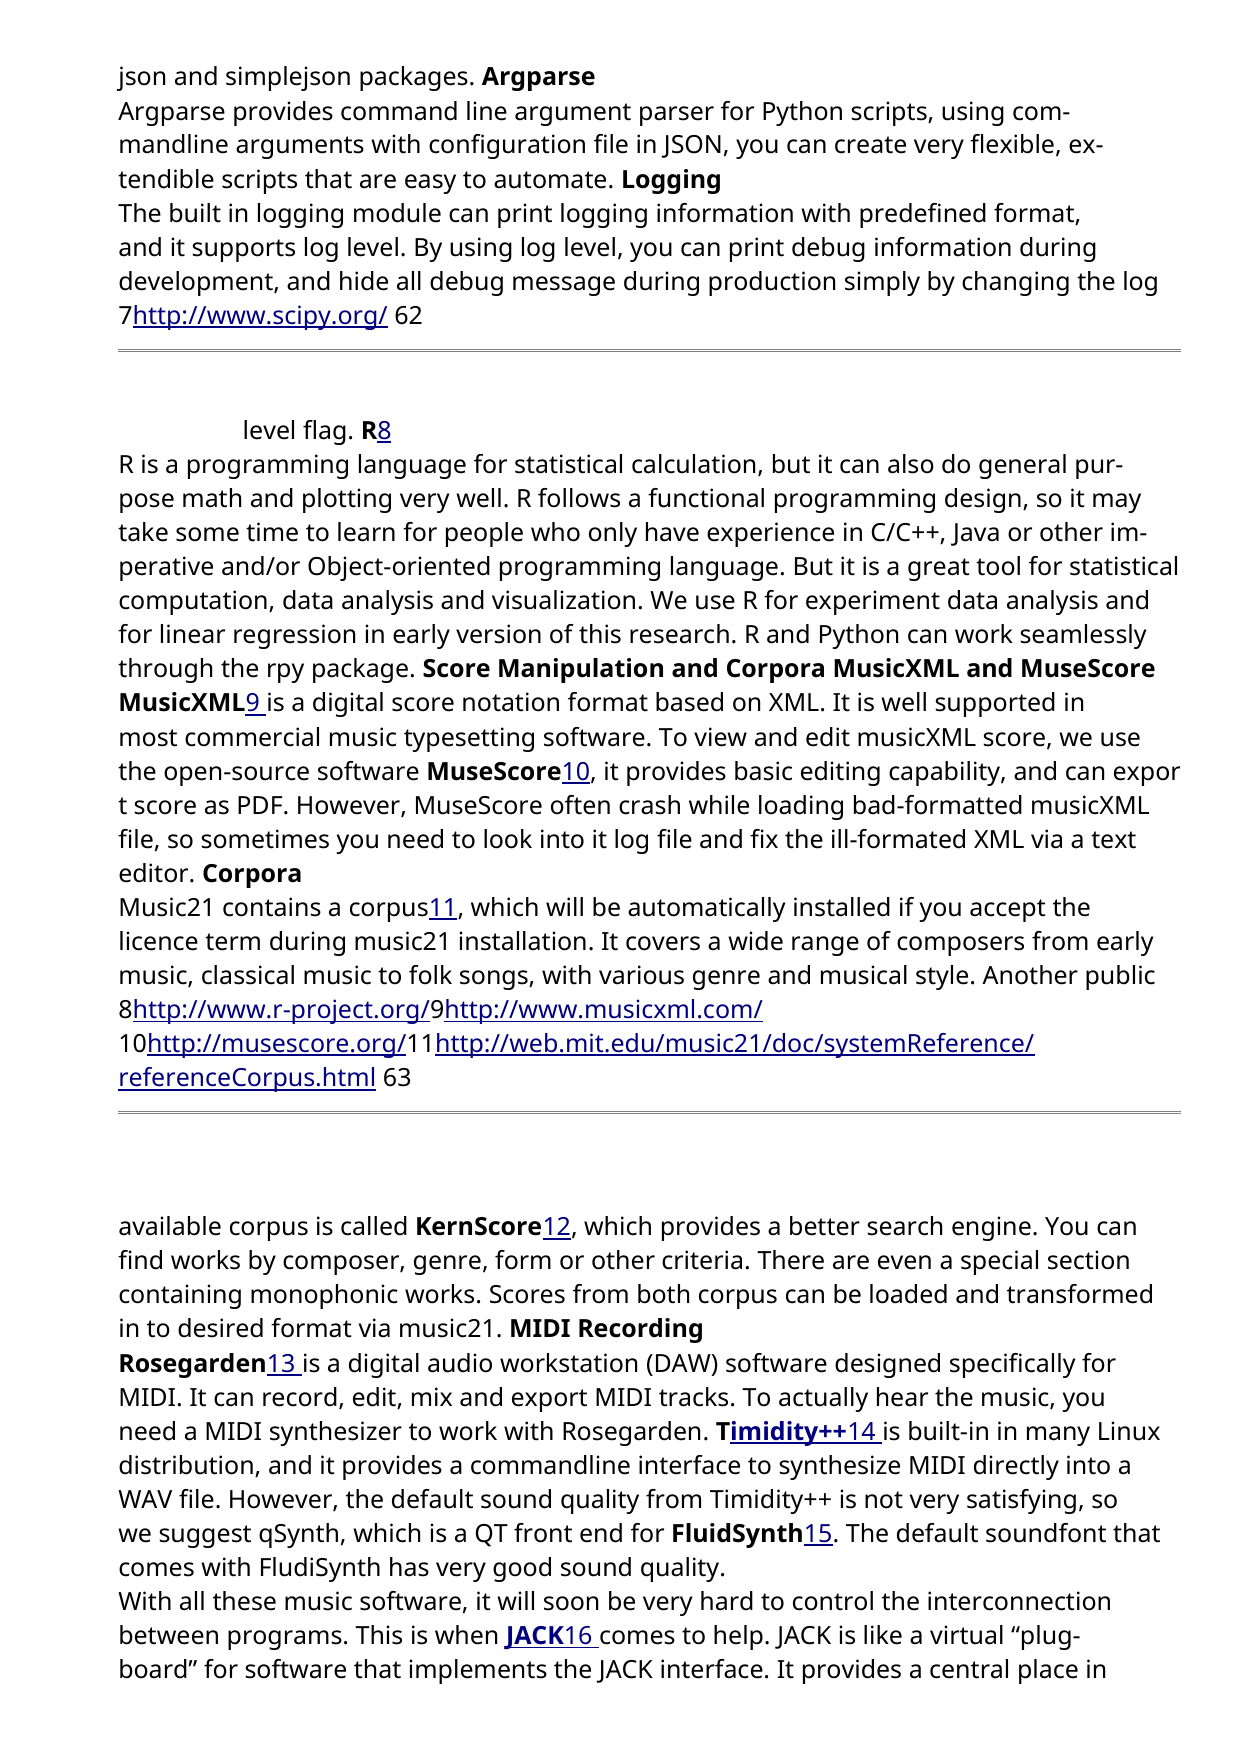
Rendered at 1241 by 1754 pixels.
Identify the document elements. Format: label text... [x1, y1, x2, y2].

text available corpus is called KernScore12, which provides a better search engine. You can find works by composer, genre, form or other criteria. There are even a special section containing monophonic works. Scores from both corpus can be loaded and transformed in to desired format via music21. MIDI Recording Rosegarden13 is a digital audio workstation (DAW) software designed specifically for MIDI. It can record, edit, mix and export MIDI tracks. To actually hear the music, you need a MIDI synthesizer to work with Rosegarden. Timidity++14 is built-in in many Linux distribution, and it provides a commandline interface to synthesize MIDI directly into a WAV file. However, the default sound quality from Timidity++ is not very satisfying, so we suggest qSynth, which is a QT front end for FluidSynth15. The default soundfont that comes with FludiSynth has very good sound quality. With all these music software, it will soon be very hard to control the interconnection between programs. This is when JACK16 comes to help. JACK is like a virtual “plug- board” for software that implements the JACK interface. It provides a central place in [118, 1143, 1181, 1686]
text json and simplejson packages. Argparse Argparse provides command line argument parser for Python scripts, using com- mandline arguments with configuration file in JSON, you can create very flexible, ex- tendible scripts that are easy to automate. Logging The built in logging module can print logging information with predefined format, and it supports log level. By using log level, you can print debug information during development, and hide all debug message during production simply by changing the log 7http://www.scipy.org/ 62 [118, 59, 1181, 332]
text level flag. R8 R is a programming language for statistical calculation, but it can also do general pur- pose math and plotting very well. R follows a functional programming design, so it may take some time to learn for people who only have experience in C/C++, Java or other im- perative and/or Object-oriented programming language. But it is a great tool for statistical computation, data analysis and visualization. We use R for experiment data analysis and for linear regression in early version of this research. R and Python can work seamlessly through the rpy package. Score Manipulation and Corpora MusicXML and MuseScore MusicXML9 is a digital score notation format based on XML. It is well supported in most commercial music typesetting software. To view and edit musicXML score, we use the open-source software MuseScore10, it provides basic editing capability, and can export score as PDF. However, MuseScore often crash while loading bad-formatted musicXML file, so sometimes you need to look into it log file and fix the ill-formated XML via a text editor. Corpora Music21 contains a corpus11, which will be automatically installed if you accept the licence term during music21 installation. It covers a wide range of composers from early music, classical music to folk songs, with various genre and musical style. Another public 8http://www.r-project.org/9http://www.musicxml.com/ 10http://musescore.org/11http://web.mit.edu/music21/doc/systemReference/referenceCorpus.html 63 [118, 380, 1181, 1094]
